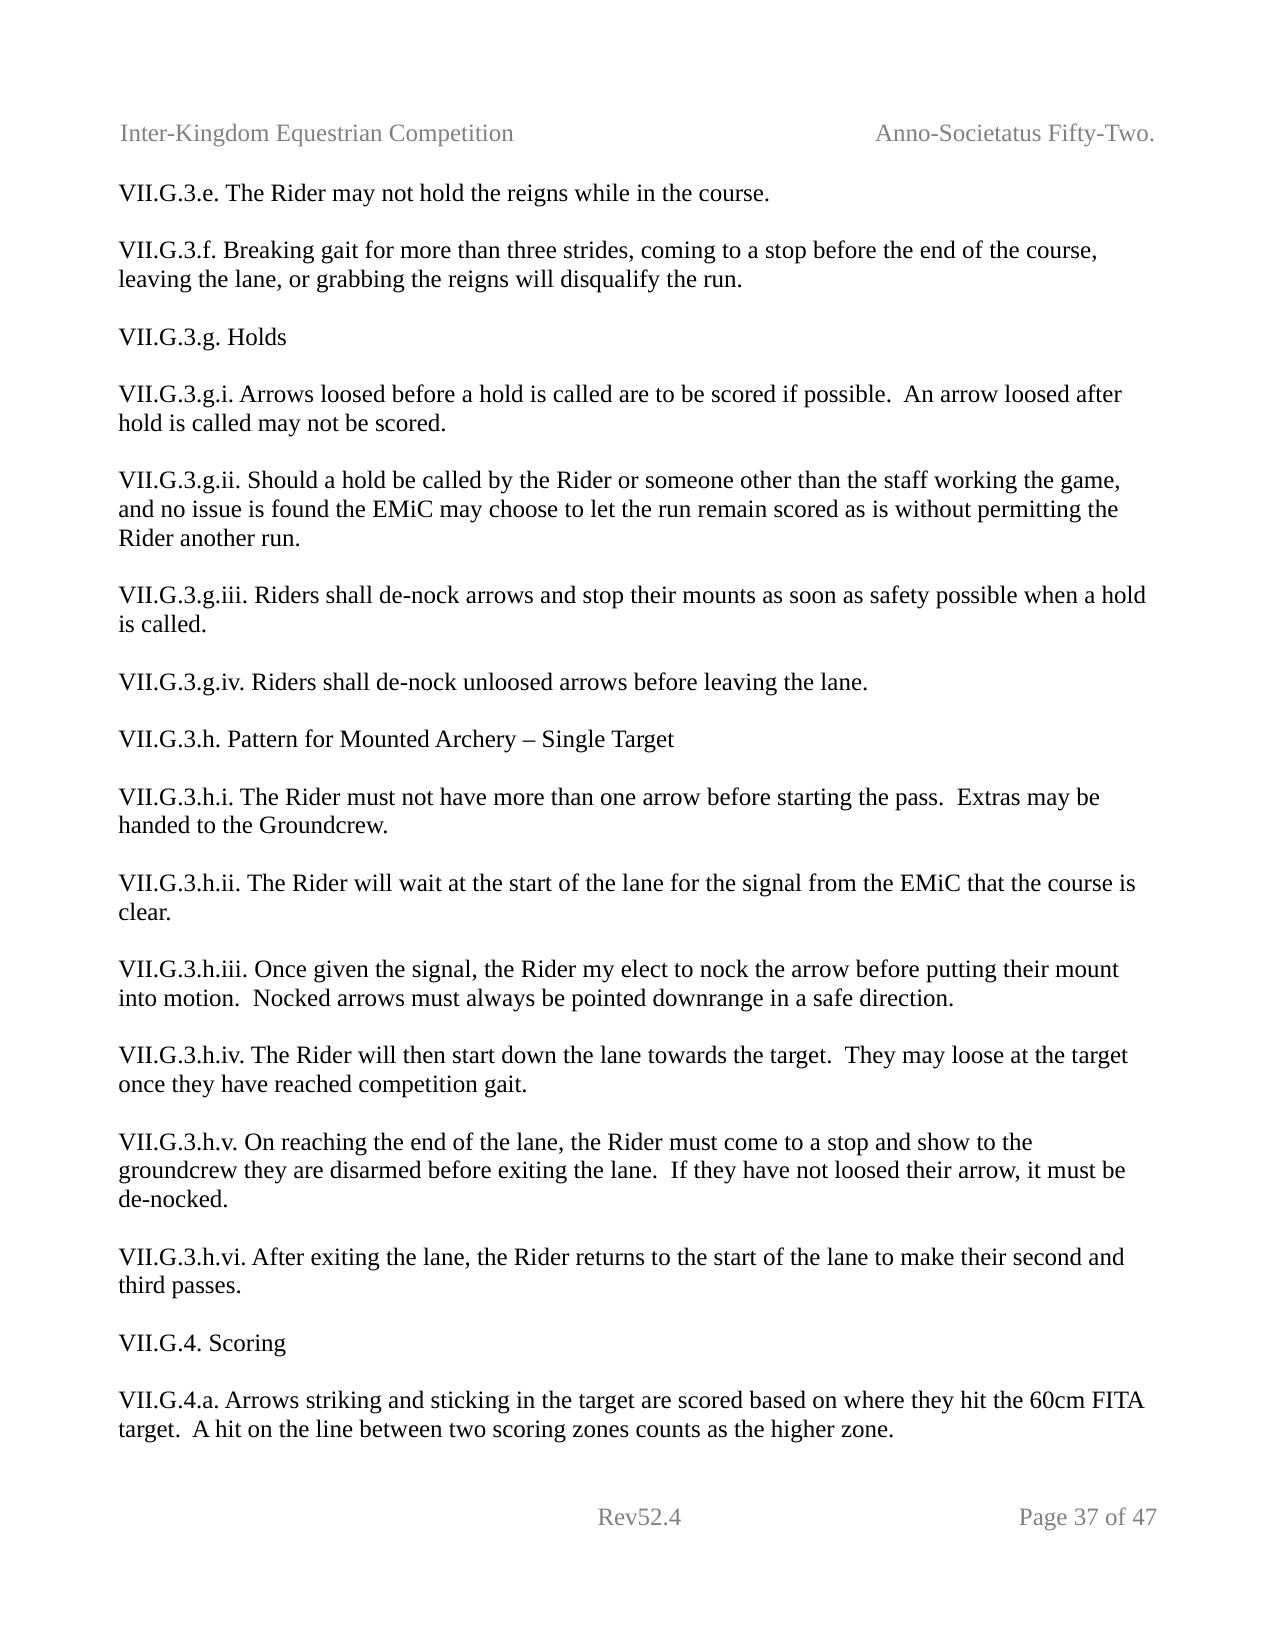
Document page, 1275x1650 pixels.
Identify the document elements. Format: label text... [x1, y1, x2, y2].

text VII.G.3.h.ii. The Rider will wait at the start of the lane for the signal from the EMiC that the course is clear. [118, 868, 1157, 926]
text VII.G.4. Scoring [118, 1328, 1157, 1357]
text VII.G.3.g. Holds [118, 322, 1157, 351]
text VII.G.3.h. Pattern for Mounted Archery – Single Target [118, 724, 1157, 753]
text VII.G.3.h.vi. After exiting the lane, the Rider returns to the start of the lane to make their second and third passes. [118, 1242, 1157, 1299]
text VII.G.3.g.ii. Should a hold be called by the Rider or someone other than the staff working the game, and no issue is found the EMiC may choose to let the run remain scored as is without permitting the Rider another run. [118, 466, 1157, 552]
text VII.G.3.h.v. On reaching the end of the lane, the Rider must come to a stop and show to the groundcrew they are disarmed before exiting the lane. If they have not loosed their arrow, it must be de-nocked. [118, 1127, 1157, 1213]
text VII.G.3.e. The Rider may not hold the reigns while in the course. [118, 178, 1157, 207]
text VII.G.3.g.iii. Riders shall de-nock arrows and stop their mounts as soon as safety possible when a hold is called. [118, 581, 1157, 638]
text VII.G.4.a. Arrows striking and sticking in the target are scored based on where they hit the 60cm FITA target. A hit on the line between two scoring zones counts as the higher zone. [118, 1386, 1157, 1443]
text VII.G.3.g.iv. Riders shall de-nock unloosed arrows before leaving the lane. [118, 667, 1157, 696]
text VII.G.3.f. Breaking gait for more than three strides, coming to a stop before the end of the course, leaving the lane, or grabbing the reigns will disqualify the run. [118, 236, 1157, 293]
text VII.G.3.h.iii. Once given the signal, the Rider my elect to nock the arrow before putting their mount into motion. Nocked arrows must always be pointed downrange in a safe direction. [118, 954, 1157, 1012]
text VII.G.3.g.i. Arrows loosed before a hold is called are to be scored if possible. An arrow loosed after hold is called may not be scored. [118, 379, 1157, 437]
text VII.G.3.h.iv. The Rider will then start down the lane towards the target. They may loose at the target once they have reached competition gait. [118, 1041, 1157, 1098]
text VII.G.3.h.i. The Rider must not have more than one arrow before starting the pass. Extras may be handed to the Groundcrew. [118, 782, 1157, 839]
